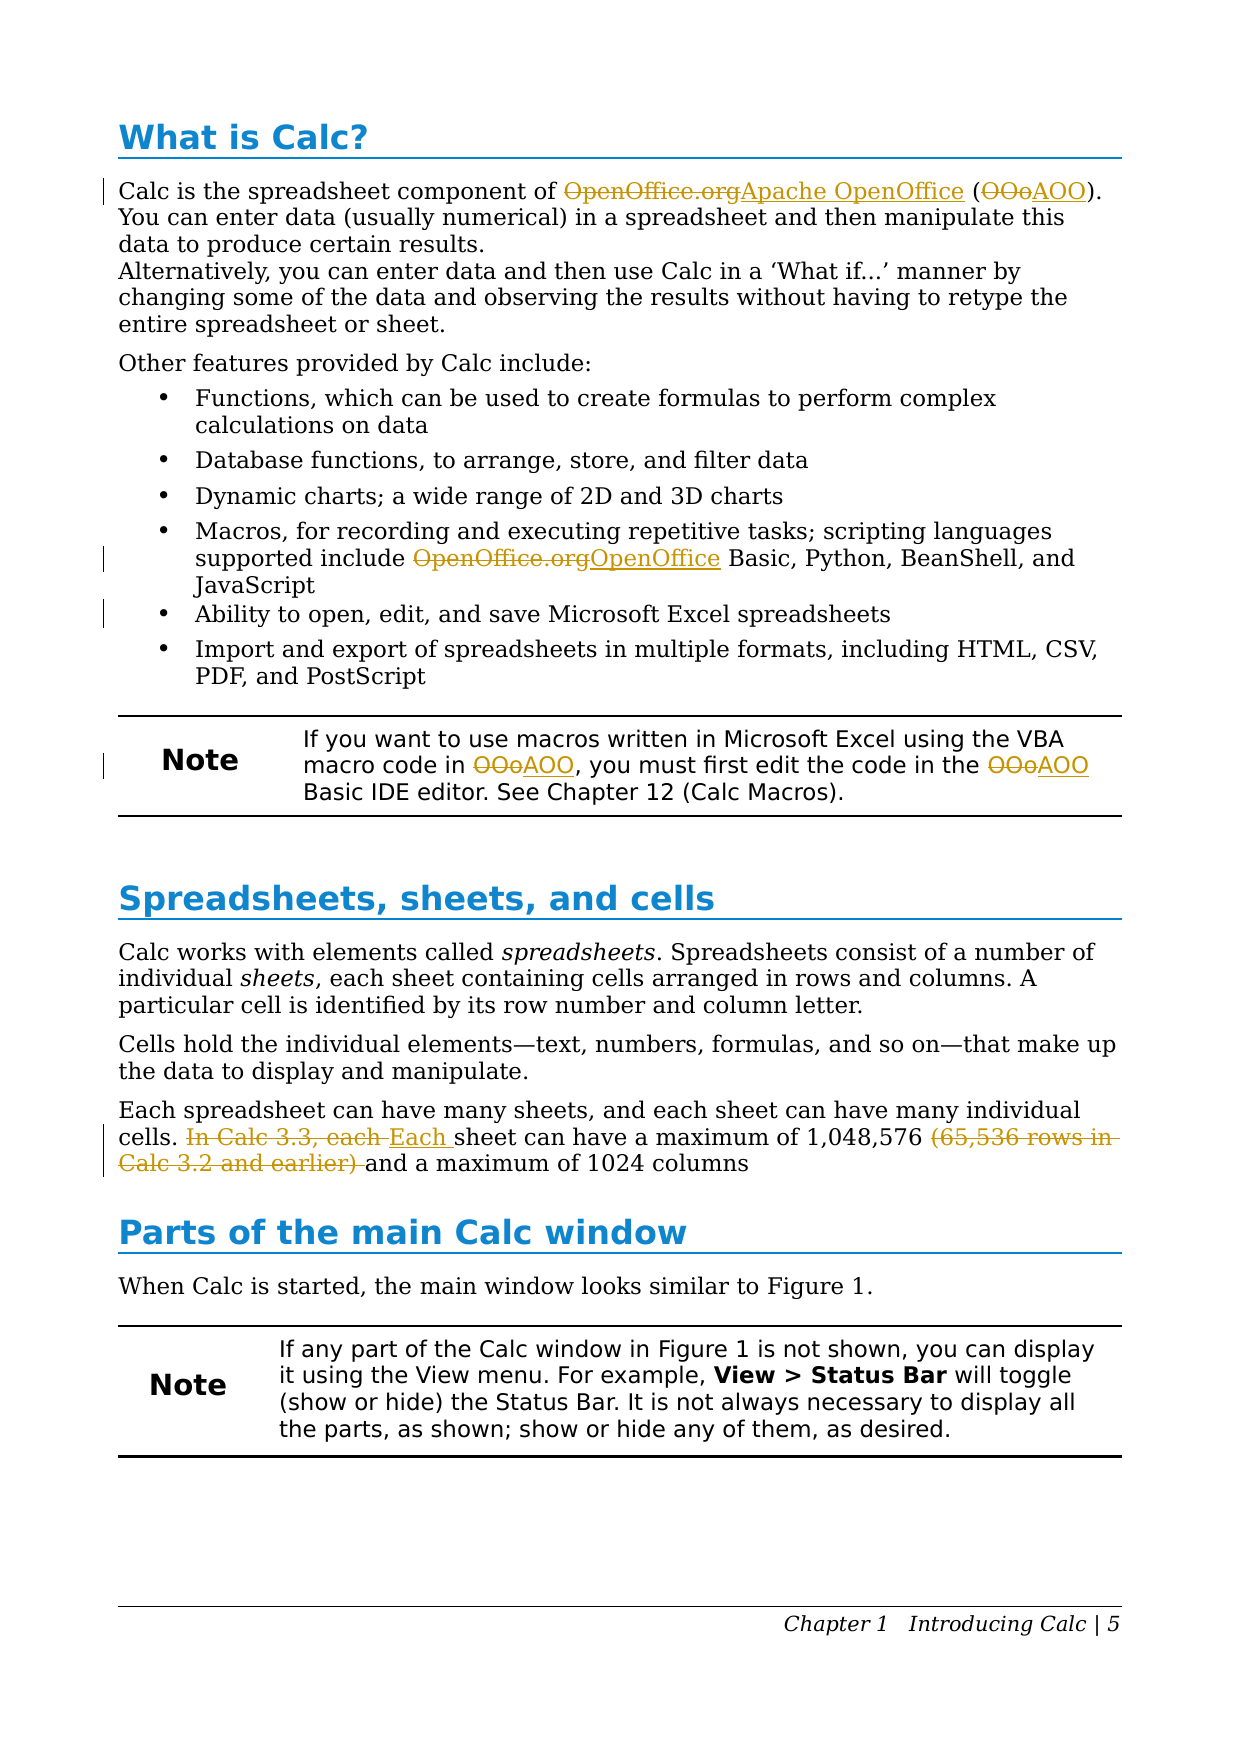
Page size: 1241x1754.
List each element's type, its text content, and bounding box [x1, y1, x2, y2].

subtitle Parts of the main Calc window [118, 1213, 1122, 1252]
list Functions, which can be used to create formulas to perform complex calculations on data [156, 383, 1122, 439]
list Other features provided by Calc include: [118, 350, 1122, 377]
list Database functions, to arrange, store, and filter data [156, 446, 1122, 475]
table_header If you want to use macros written in Microsoft Excel using the VBA macro code in AOO, you must first edit the code in the AOO Basic IDE editor. See Chapter 12 (Calc Macros). [281, 717, 1122, 815]
table_header If any part of the Calc window in Figure 1 is not shown, you can display it using the View menu. For example, View > Status Bar will toggle (show or hide) the Status Bar. It is not always necessary to display all the parts, as shown; show or hide any of them, as desired. [258, 1327, 1122, 1455]
subtitle Spreadsheets, sheets, and cells [118, 879, 1122, 918]
text Cells hold the individual elements—text, numbers, formulas, and so on—that make up the data to display and manipulate. [118, 1031, 1122, 1085]
subtitle What is Calc? [118, 118, 1122, 157]
list Macros, for recording and executing repetitive tasks; scripting languages supported include OpenOffice Basic, Python, BeanShell, and JavaScript [156, 516, 1122, 599]
text Calc is the spreadsheet component of Apache OpenOffice (AOO). You can enter data (usually numerical) in a spreadsheet and then manipulate this data to produce certain results. [118, 178, 1122, 258]
text Alternatively, you can enter data and then use Calc in a ‘What if...’ manner by changing some of the data and observing the results without having to retype the entire spreadsheet or sheet. [118, 258, 1122, 338]
text When Calc is started, the main window looks similar to Figure 1. [118, 1273, 1122, 1300]
text Each spreadsheet can have many sheets, and each sheet can have many individual cells. Each sheet can have a maximum of 1,048,576 and a maximum of 1024 columns [118, 1097, 1122, 1177]
text Calc works with elements called spreadsheets. Spreadsheets consist of a number of individual sheets, each sheet containing cells arranged in rows and columns. A particular cell is identified by its row number and column letter. [118, 939, 1122, 1019]
table_header Note [118, 1327, 257, 1455]
table_header Note [118, 717, 281, 815]
list Ability to open, edit, and save Microsoft Excel spreadsheets [156, 599, 1122, 628]
list Import and export of spreadsheets in multiple formats, including HTML, CSV, PDF, and PostScript [156, 634, 1122, 690]
list Dynamic charts; a wide range of 2D and 3D charts [156, 481, 1122, 510]
